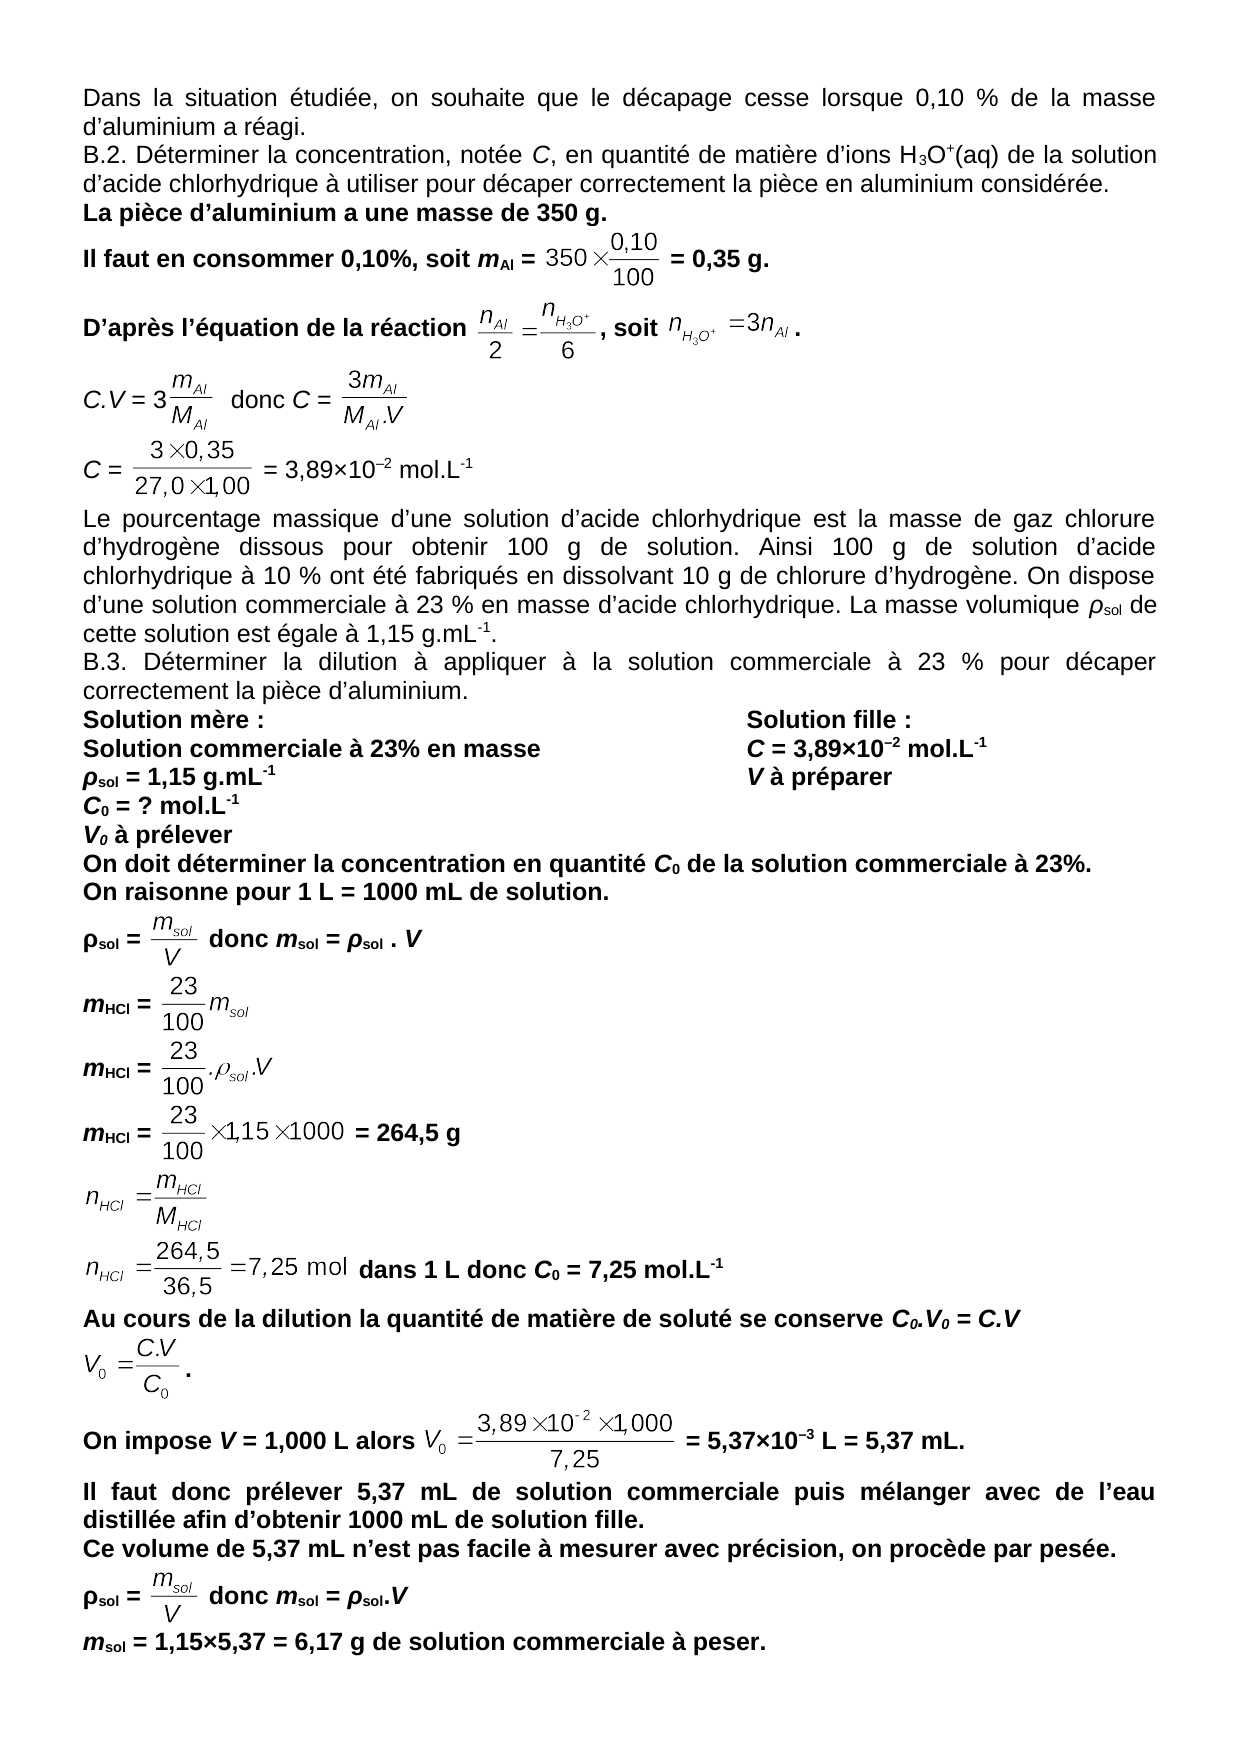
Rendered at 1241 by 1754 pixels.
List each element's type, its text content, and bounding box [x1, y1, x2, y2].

text La pièce d’aluminium a une masse de 350 g. [83, 198, 1157, 226]
text V0 à prélever [83, 820, 1157, 848]
text C.V = 3 donc C = [83, 364, 1157, 435]
text mHCl = = 264,5 g [83, 1100, 1157, 1164]
text B.3. Déterminer la dilution à appliquer à la solution commerciale à 23 % pour décaper correctement la pièce d’aluminium. [83, 647, 1157, 705]
text Le pourcentage massique d’une solution d’acide chlorhydrique est la masse de gaz chlorure d’hydrogène dissous pour obtenir 100 g de solution. Ainsi 100 g de solution d’acide chlorhydrique à 10 % ont été fabriqués en dissolvant 10 g de chlorure d’hydrogène. On dispose d’une solution commerciale à 23 % en masse d’acide chlorhydrique. La masse volumique ρsol de cette solution est égale à 1,15 g.mL-1. [83, 503, 1157, 647]
text D’après l’équation de la réaction , soit . [83, 291, 1157, 364]
text Solution commerciale à 23% en masse C = 3,89×10–2 mol.L-1 [83, 733, 1157, 762]
text Il faut en consommer 0,10%, soit mAl = = 0,35 g. [83, 226, 1157, 291]
text mHCl = [83, 971, 1157, 1035]
text B.2. Déterminer la concentration, notée C, en quantité de matière d’ions H3O+(aq) de la solution d’acide chlorhydrique à utiliser pour décaper correctement la pièce en aluminium considérée. [83, 140, 1157, 198]
text On doit déterminer la concentration en quantité C0 de la solution commerciale à 23%. [83, 848, 1157, 877]
text mHCl = [83, 1035, 1157, 1100]
text C0 = ? mol.L-1 [83, 791, 1157, 820]
text ρsol = donc msol = ρsol . V [83, 906, 1157, 971]
text Dans la situation étudiée, on souhaite que le décapage cesse lorsque 0,10 % de la masse d’aluminium a réagi. [83, 83, 1157, 140]
text C = = 3,89×10–2 mol.L-1 [83, 435, 1157, 503]
text Ce volume de 5,37 mL n’est pas facile à mesurer avec précision, on procède par pesée. [83, 1534, 1157, 1563]
text ρsol = 1,15 g.mL-1 V à préparer [83, 762, 1157, 791]
text Au cours de la dilution la quantité de matière de soluté se conserve C0.V0 = C.V [83, 1304, 1157, 1333]
text Il faut donc prélever 5,37 mL de solution commerciale puis mélanger avec de l’eau distillée afin d’obtenir 1000 mL de solution fille. [83, 1476, 1157, 1534]
text Solution mère : Solution fille : [83, 705, 1157, 733]
text ρsol = donc msol = ρsol.V [83, 1563, 1157, 1627]
text dans 1 L donc C0 = 7,25 mol.L-1 [83, 1235, 1157, 1304]
text On raisonne pour 1 L = 1000 mL de solution. [83, 877, 1157, 906]
text On impose V = 1,000 L alors = 5,37×10–3 L = 5,37 mL. [83, 1403, 1157, 1476]
text msol = 1,15×5,37 = 6,17 g de solution commerciale à peser. [83, 1627, 1157, 1656]
text . [83, 1333, 1157, 1403]
